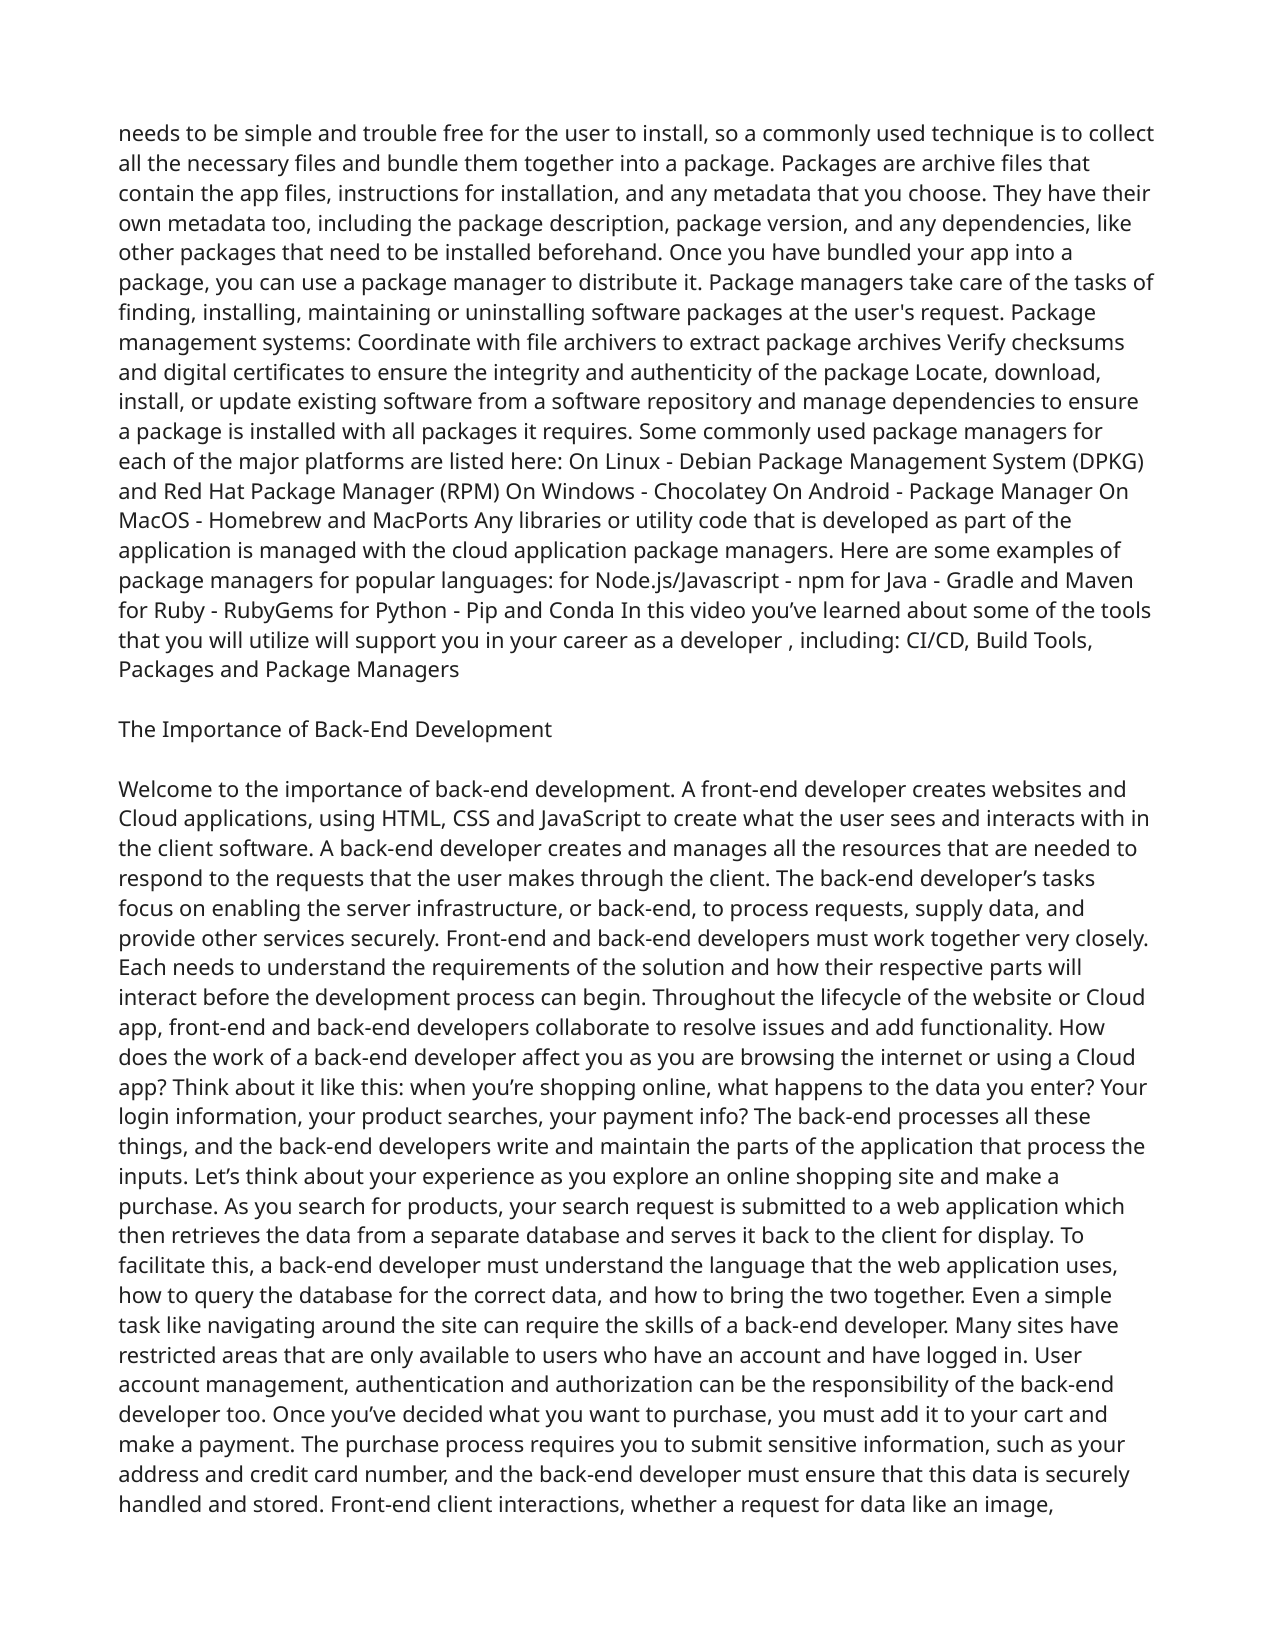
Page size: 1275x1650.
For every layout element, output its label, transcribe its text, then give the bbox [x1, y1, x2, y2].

text needs to be simple and trouble free for the user to install, so a commonly used technique is to collect all the necessary files and bundle them together into a package. Packages are archive files that contain the app files, instructions for installation, and any metadata that you choose. They have their own metadata too, including the package description, package version, and any dependencies, like other packages that need to be installed beforehand. Once you have bundled your app into a package, you can use a package manager to distribute it. Package managers take care of the tasks of finding, installing, maintaining or uninstalling software packages at the user's request. Package management systems: Coordinate with file archivers to extract package archives Verify checksums and digital certificates to ensure the integrity and authenticity of the package Locate, download, install, or update existing software from a software repository and manage dependencies to ensure a package is installed with all packages it requires. Some commonly used package managers for each of the major platforms are listed here: On Linux - Debian Package Management System (DPKG) and Red Hat Package Manager (RPM) On Windows - Chocolatey On Android - Package Manager On MacOS - Homebrew and MacPorts Any libraries or utility code that is developed as part of the application is managed with the cloud application package managers. Here are some examples of package managers for popular languages: for Node.js/Javascript - npm for Java - Gradle and Maven for Ruby - RubyGems for Python - Pip and Conda In this video you’ve learned about some of the tools that you will utilize will support you in your career as a developer , including: CI/CD, Build Tools, Packages and Package Managers [118, 118, 1157, 684]
text Welcome to the importance of back-end development. A front-end developer creates websites and Cloud applications, using HTML, CSS and JavaScript to create what the user sees and interacts with in the client software. A back-end developer creates and manages all the resources that are needed to respond to the requests that the user makes through the client. The back-end developer’s tasks focus on enabling the server infrastructure, or back-end, to process requests, supply data, and provide other services securely. Front-end and back-end developers must work together very closely. Each needs to understand the requirements of the solution and how their respective parts will interact before the development process can begin. Throughout the lifecycle of the website or Cloud app, front-end and back-end developers collaborate to resolve issues and add functionality. How does the work of a back-end developer affect you as you are browsing the internet or using a Cloud app? Think about it like this: when you’re shopping online, what happens to the data you enter? Your login information, your product searches, your payment info? The back-end processes all these things, and the back-end developers write and maintain the parts of the application that process the inputs. Let’s think about your experience as you explore an online shopping site and make a purchase. As you search for products, your search request is submitted to a web application which then retrieves the data from a separate database and serves it back to the client for display. To facilitate this, a back-end developer must understand the language that the web application uses, how to query the database for the correct data, and how to bring the two together. Even a simple task like navigating around the site can require the skills of a back-end developer. Many sites have restricted areas that are only available to users who have an account and have logged in. User account management, authentication and authorization can be the responsibility of the back-end developer too. Once you’ve decided what you want to purchase, you must add it to your cart and make a payment. The purchase process requires you to submit sensitive information, such as your address and credit card number, and the back-end developer must ensure that this data is securely handled and stored. Front-end client interactions, whether a request for data like an image, [118, 773, 1157, 1518]
text The Importance of Back-End Development [118, 714, 1157, 744]
